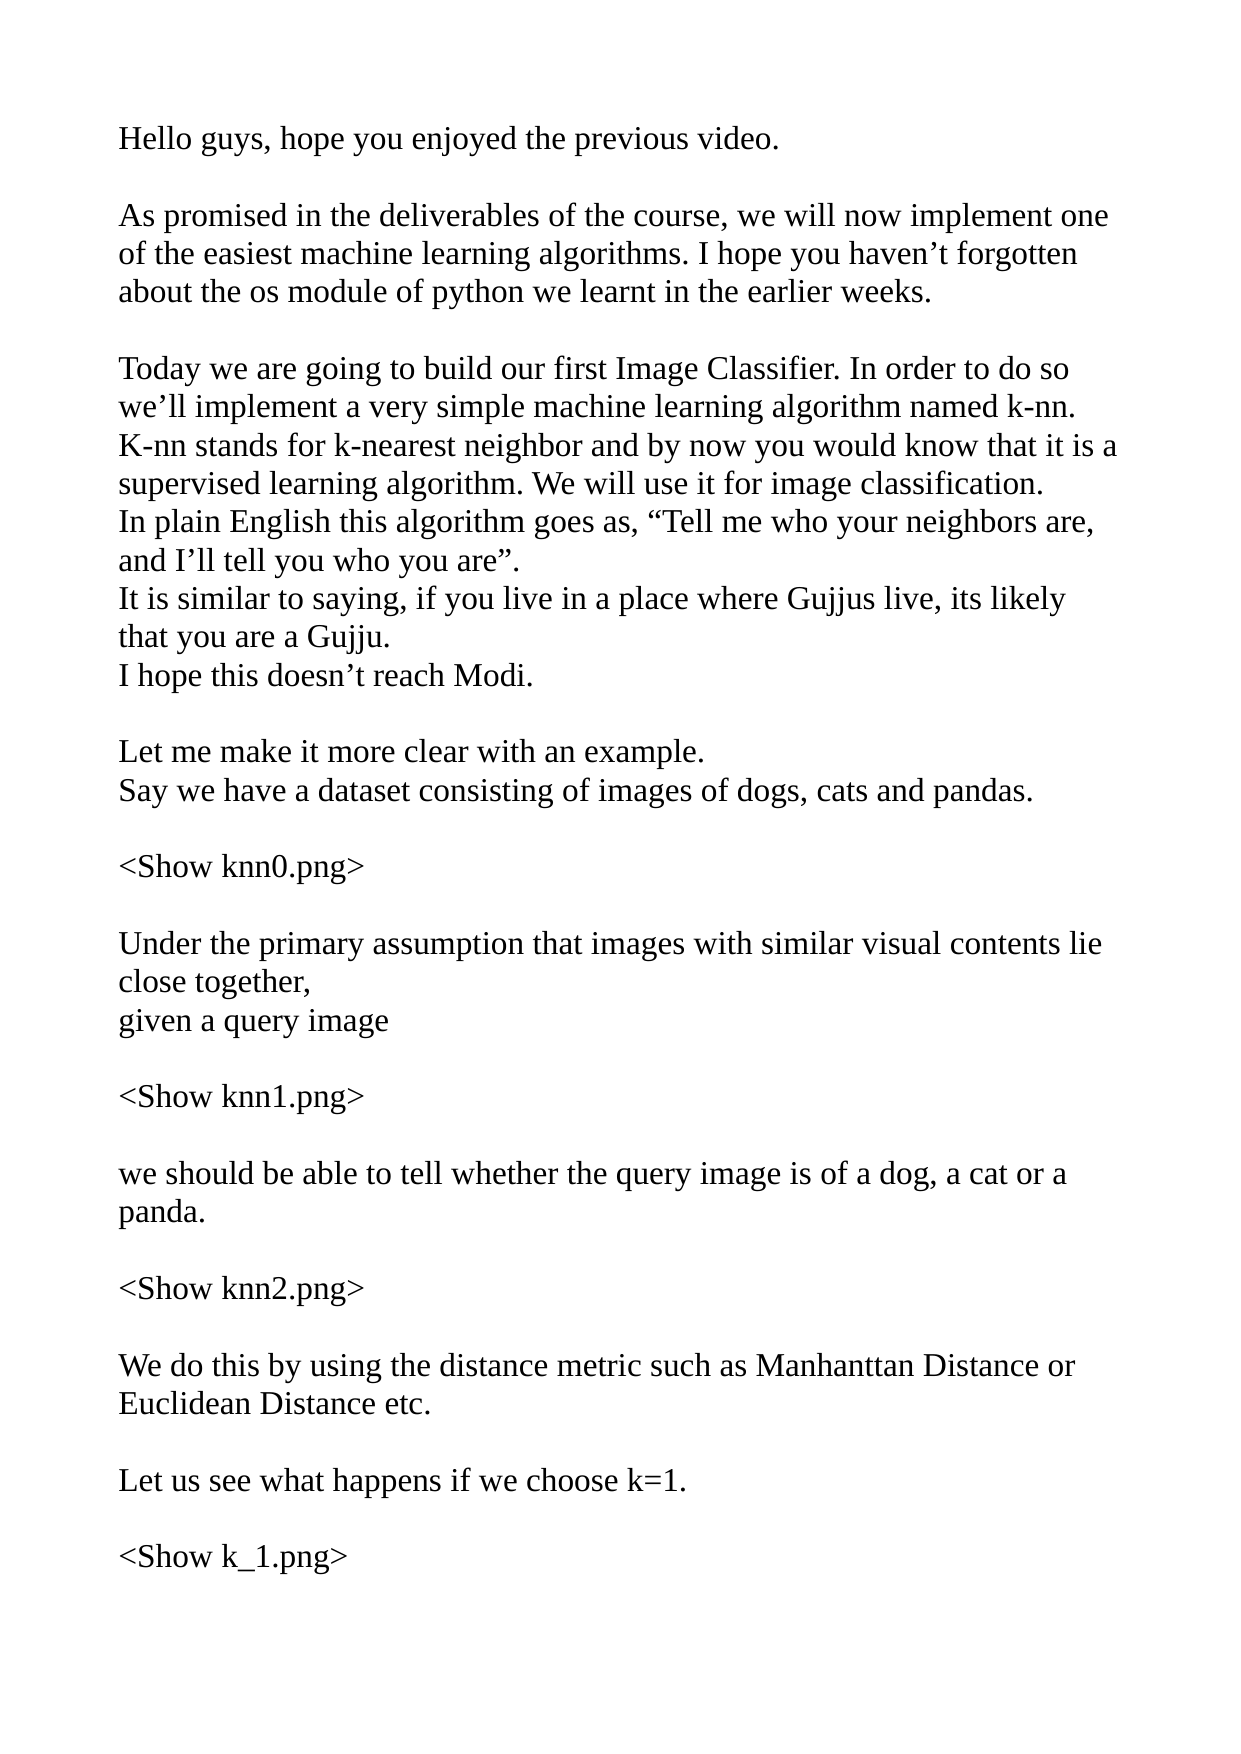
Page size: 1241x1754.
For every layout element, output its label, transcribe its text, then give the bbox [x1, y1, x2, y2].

text <Show knn1.png> [118, 1076, 1122, 1115]
text Today we are going to build our first Image Classifier. In order to do so we’ll implement a very simple machine learning algorithm named k-nn. [118, 348, 1122, 425]
text we should be able to tell whether the query image is of a dog, a cat or a panda. [118, 1153, 1122, 1230]
text <Show knn2.png> [118, 1268, 1122, 1306]
text Say we have a dataset consisting of images of dogs, cats and pandas. [118, 770, 1122, 808]
text <Show knn0.png> [118, 846, 1122, 885]
text K-nn stands for k-nearest neighbor and by now you would know that it is a supervised learning algorithm. We will use it for image classification. [118, 425, 1122, 501]
text In plain English this algorithm goes as, “Tell me who your neighbors are, and I’ll tell you who you are”. [118, 501, 1122, 578]
text Under the primary assumption that images with similar visual contents lie close together, [118, 923, 1122, 1000]
text given a query image [118, 1000, 1122, 1038]
text We do this by using the distance metric such as Manhanttan Distance or Euclidean Distance etc. [118, 1345, 1122, 1421]
text It is similar to saying, if you live in a place where Gujjus live, its likely that you are a Gujju. [118, 578, 1122, 655]
text Hello guys, hope you enjoyed the previous video. [118, 118, 1122, 156]
text As promised in the deliverables of the course, we will now implement one of the easiest machine learning algorithms. I hope you haven’t forgotten about the os module of python we learnt in the earlier weeks. [118, 195, 1122, 310]
text <Show k_1.png> [118, 1536, 1122, 1575]
text Let us see what happens if we choose k=1. [118, 1460, 1122, 1498]
text I hope this doesn’t reach Modi. [118, 655, 1122, 693]
text Let me make it more clear with an example. [118, 731, 1122, 770]
